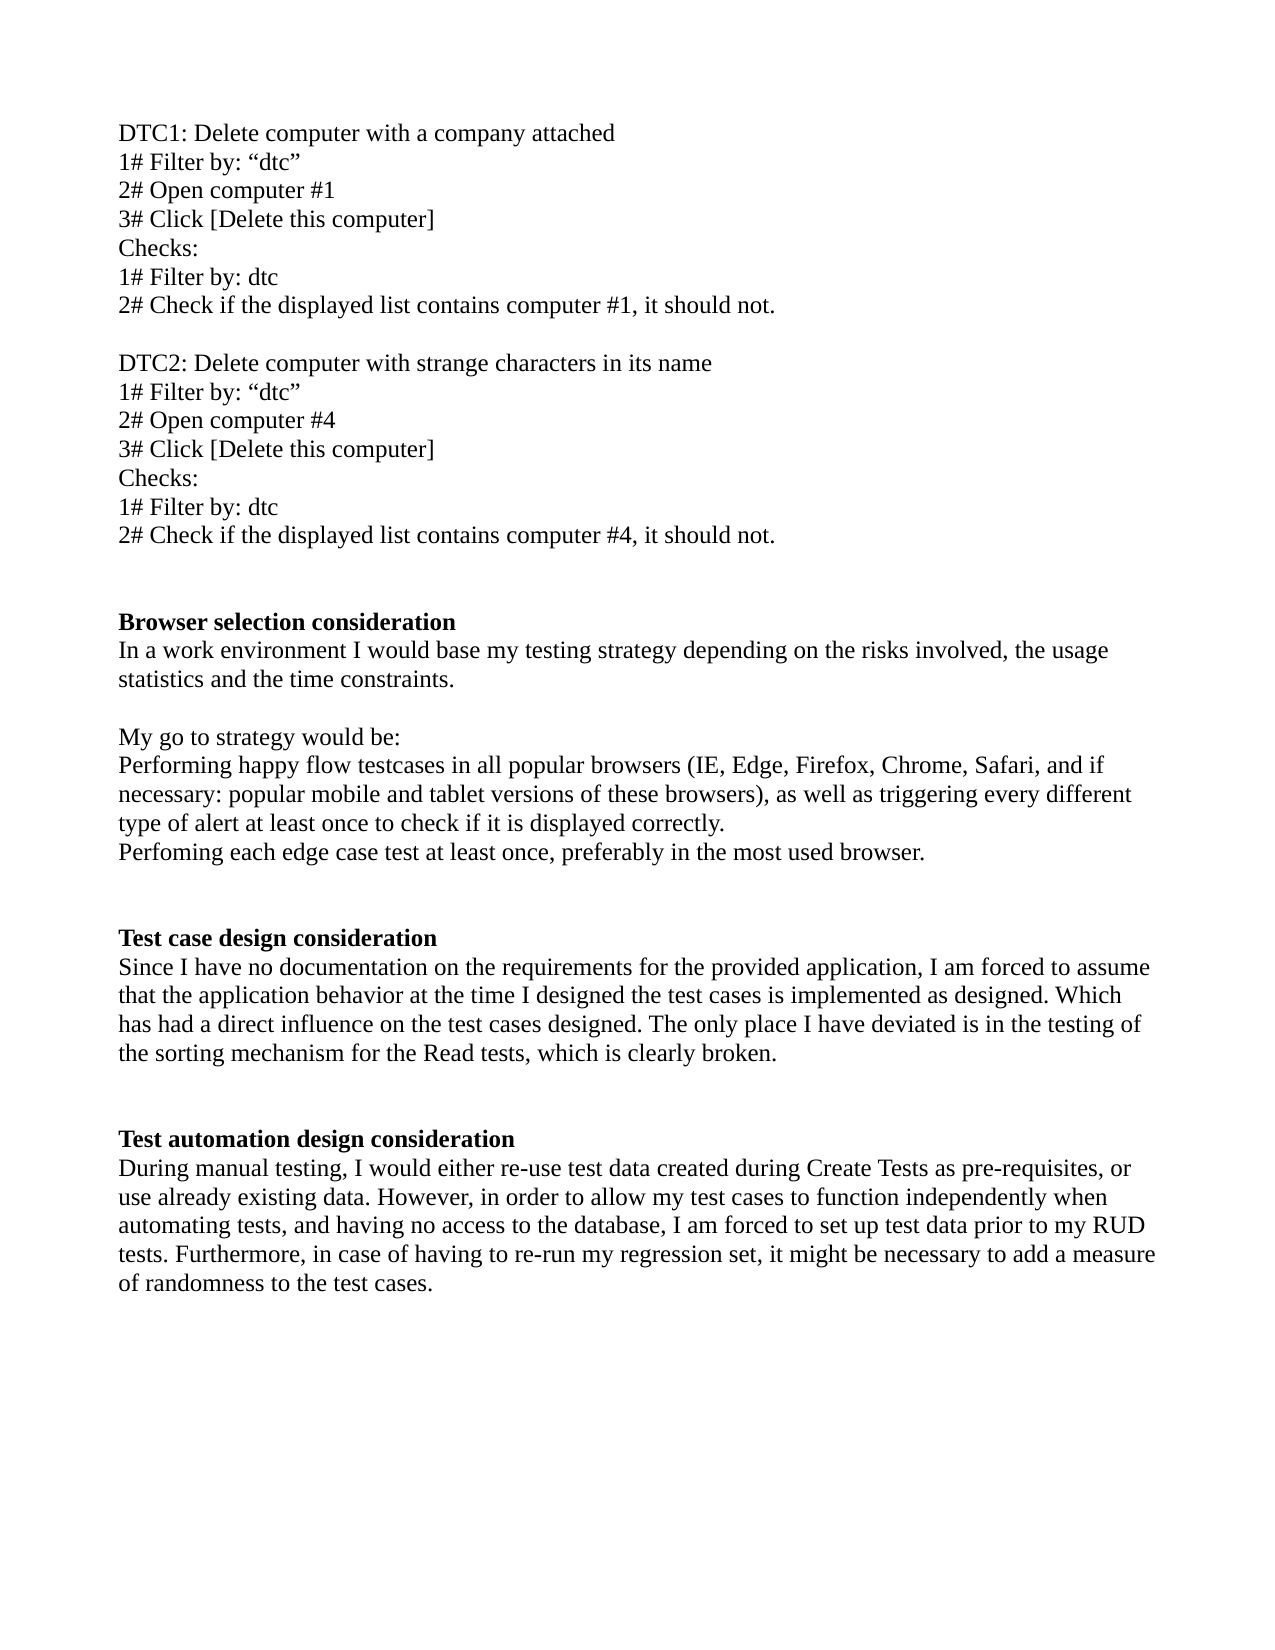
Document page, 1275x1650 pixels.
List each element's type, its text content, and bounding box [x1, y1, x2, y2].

text 1# Filter by: “dtc” [118, 147, 1157, 176]
text Since I have no documentation on the requirements for the provided application, I am forced to assume that the application behavior at the time I designed the test cases is implemented as designed. Which has had a direct influence on the test cases designed. The only place I have deviated is in the testing of the sorting mechanism for the Read tests, which is clearly broken. [118, 952, 1157, 1067]
text During manual testing, I would either re-use test data created during Create Tests as pre-requisites, or use already existing data. However, in order to allow my test cases to function independently when automating tests, and having no access to the database, I am forced to set up test data prior to my RUD tests. Furthermore, in case of having to re-run my regression set, it might be necessary to add a measure of randomness to the test cases. [118, 1153, 1157, 1297]
text Test automation design consideration [118, 1124, 1157, 1153]
text 2# Check if the displayed list contains computer #4, it should not. [118, 521, 1157, 549]
text DTC1: Delete computer with a company attached [118, 118, 1157, 147]
text 2# Check if the displayed list contains computer #1, it should not. [118, 291, 1157, 319]
text Perfoming each edge case test at least once, preferably in the most used browser. [118, 837, 1157, 866]
text Performing happy flow testcases in all popular browsers (IE, Edge, Firefox, Chrome, Safari, and if necessary: popular mobile and tablet versions of these browsers), as well as triggering every different type of alert at least once to check if it is displayed correctly. [118, 751, 1157, 837]
text Checks: [118, 463, 1157, 492]
text 1# Filter by: dtc [118, 492, 1157, 521]
text 2# Open computer #4 [118, 406, 1157, 434]
text My go to strategy would be: [118, 722, 1157, 751]
text DTC2: Delete computer with strange characters in its name [118, 348, 1157, 377]
text 2# Open computer #1 [118, 176, 1157, 204]
text 3# Click [Delete this computer] [118, 204, 1157, 233]
text Browser selection consideration [118, 607, 1157, 636]
text 1# Filter by: “dtc” [118, 377, 1157, 406]
text 1# Filter by: dtc [118, 262, 1157, 291]
text In a work environment I would base my testing strategy depending on the risks involved, the usage statistics and the time constraints. [118, 636, 1157, 693]
text 3# Click [Delete this computer] [118, 434, 1157, 463]
text Checks: [118, 233, 1157, 262]
text Test case design consideration [118, 923, 1157, 952]
